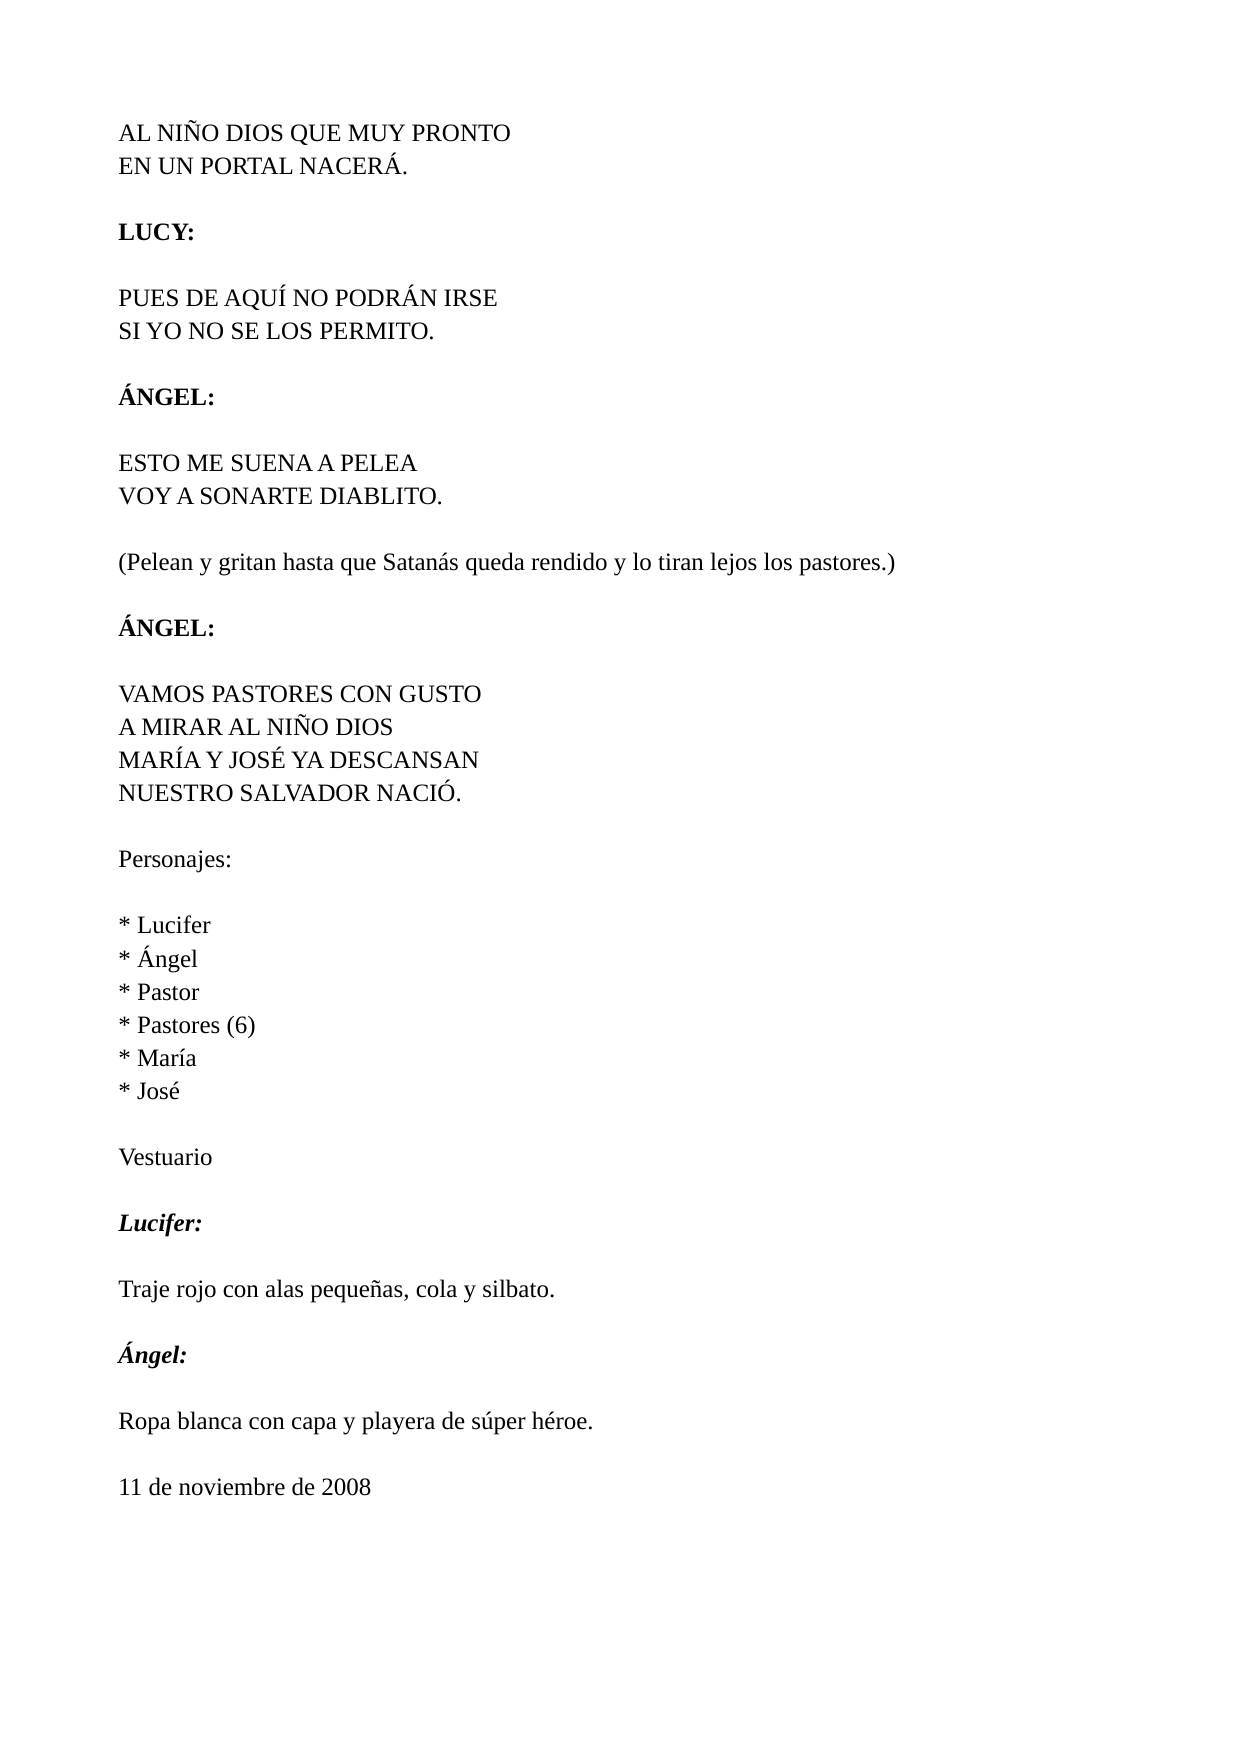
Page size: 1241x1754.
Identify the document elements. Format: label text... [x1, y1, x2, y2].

text AL NIÑO DIOS QUE MUY PRONTO EN UN PORTAL NACERÁ. LUCY: PUES DE AQUÍ NO PODRÁN IRSE SI YO NO SE LOS PERMITO. ÁNGEL: ESTO ME SUENA A PELEA VOY A SONARTE DIABLITO. (Pelean y gritan hasta que Satanás queda rendido y lo tiran lejos los pastores.) ÁNGEL: VAMOS PASTORES CON GUSTO A MIRAR AL NIÑO DIOS MARÍA Y JOSÉ YA DESCANSAN NUESTRO SALVADOR NACIÓ. Personajes: * Lucifer * Ángel * Pastor * Pastores (6) * María * José Vestuario Lucifer: Traje rojo con alas pequeñas, cola y silbato. Ángel: Ropa blanca con capa y playera de súper héroe. 11 de noviembre de 2008 [118, 118, 1122, 1501]
